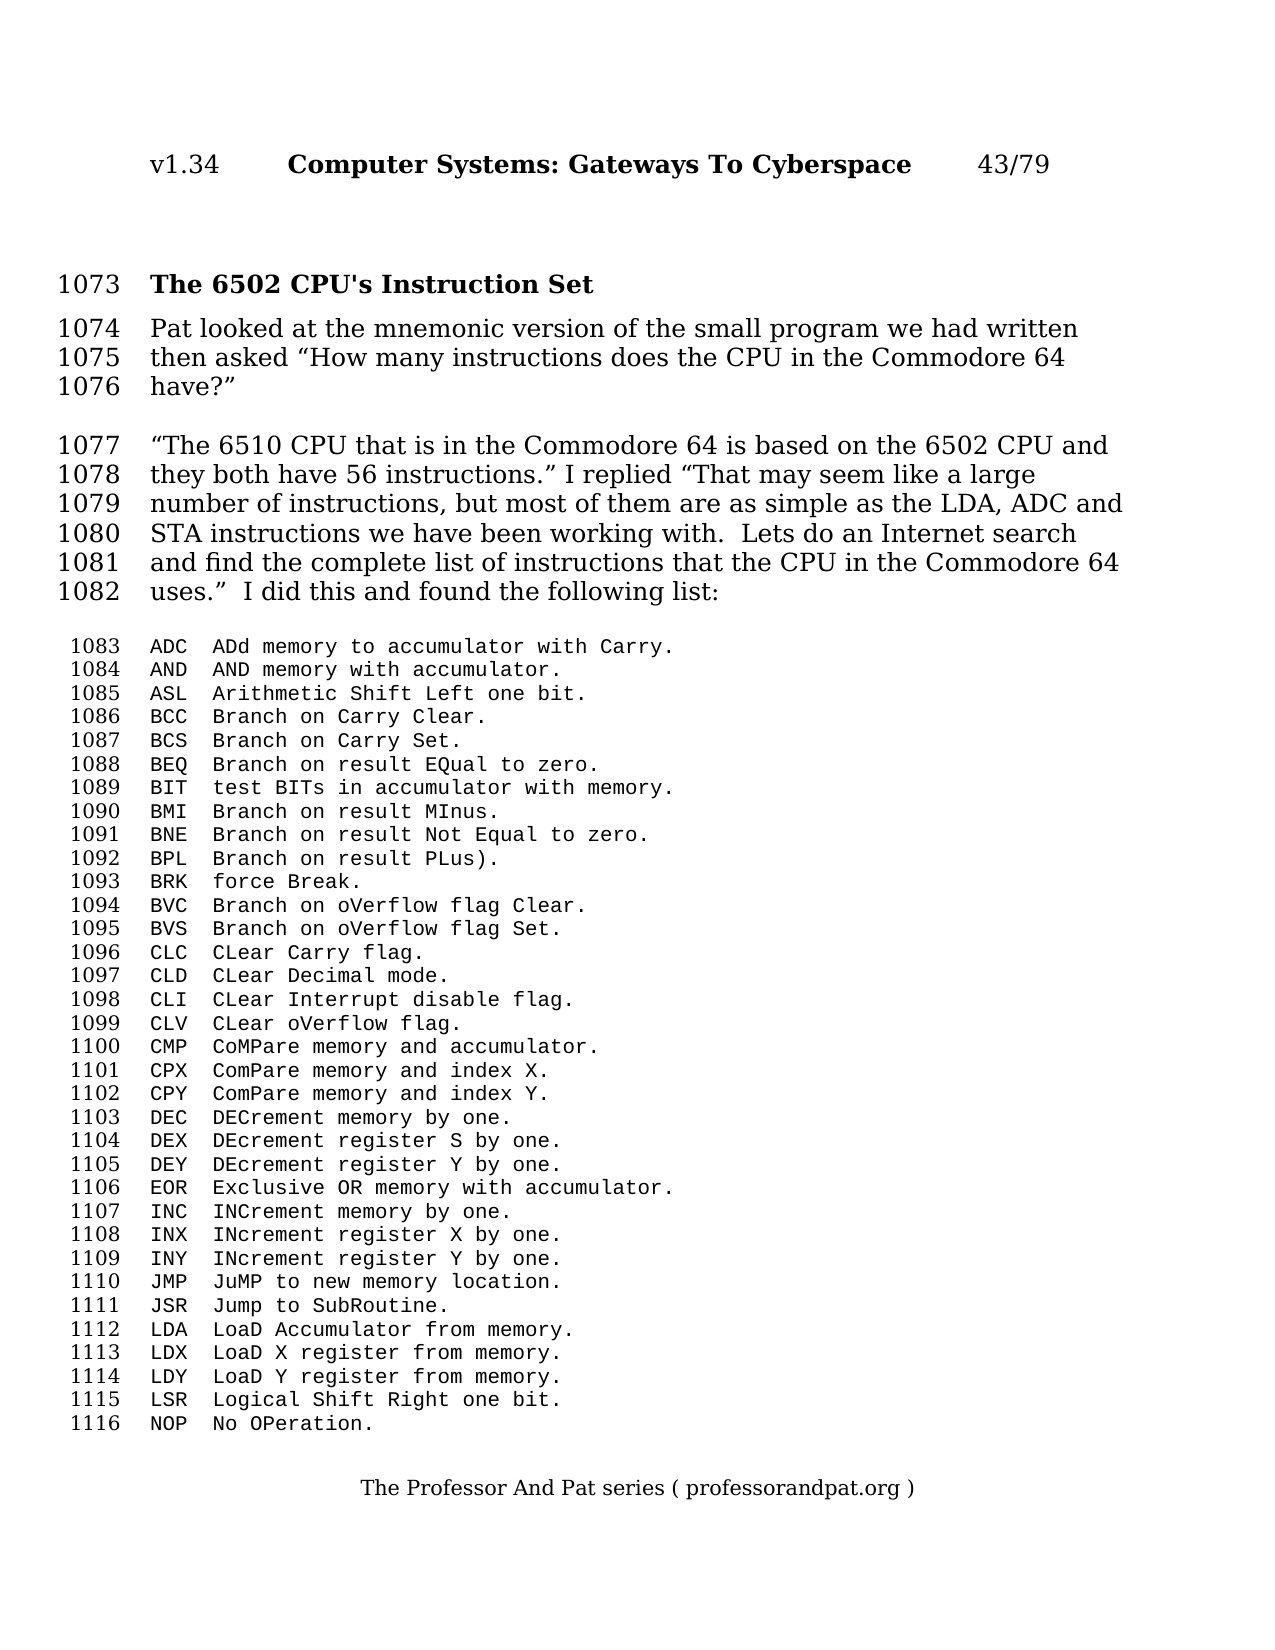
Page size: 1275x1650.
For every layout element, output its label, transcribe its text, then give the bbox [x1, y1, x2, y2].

text DEX DEcrement register S by one. [150, 1130, 1125, 1154]
text INX INcrement register X by one. [150, 1224, 1125, 1248]
text CPX ComPare memory and index X. [150, 1060, 1125, 1083]
text DEC DECrement memory by one. [150, 1107, 1125, 1130]
text LDY LoaD Y register from memory. [150, 1366, 1125, 1389]
text JSR Jump to SubRoutine. [150, 1295, 1125, 1319]
text BIT test BITs in accumulator with memory. [150, 777, 1125, 801]
text CPY ComPare memory and index Y. [150, 1083, 1125, 1107]
text AND AND memory with accumulator. [150, 659, 1125, 683]
text CLC CLear Carry flag. [150, 942, 1125, 966]
text BVC Branch on oVerflow flag Clear. [150, 895, 1125, 918]
text DEY DEcrement register Y by one. [150, 1154, 1125, 1177]
text NOP No OPeration. [150, 1413, 1125, 1436]
text INY INcrement register Y by one. [150, 1248, 1125, 1272]
text CLV CLear oVerflow flag. [150, 1013, 1125, 1036]
text BCC Branch on Carry Clear. [150, 707, 1125, 730]
text Pat looked at the mnemonic version of the small program we had written then asked “How many instructions does the CPU in the Commodore 64 have?” [150, 314, 1125, 402]
text BCS Branch on Carry Set. [150, 730, 1125, 754]
text “The 6510 CPU that is in the Commodore 64 is based on the 6502 CPU and they both have 56 instructions.” I replied “That may seem like a large number of instructions, but most of them are as simple as the LDA, ADC and STA instructions we have been working with. Lets do an Internet search and find the complete list of instructions that the CPU in the Commodore 64 uses.” I did this and found the following list: [150, 431, 1125, 607]
subtitle The 6502 CPU's Instruction Set [150, 269, 1125, 299]
text BMI Branch on result MInus. [150, 801, 1125, 824]
text BNE Branch on result Not Equal to zero. [150, 824, 1125, 848]
text BRK force Break. [150, 871, 1125, 895]
text LSR Logical Shift Right one bit. [150, 1389, 1125, 1413]
text CLD CLear Decimal mode. [150, 966, 1125, 989]
text ASL Arithmetic Shift Left one bit. [150, 683, 1125, 707]
text CLI CLear Interrupt disable flag. [150, 989, 1125, 1013]
text INC INCrement memory by one. [150, 1201, 1125, 1224]
text JMP JuMP to new memory location. [150, 1272, 1125, 1295]
text LDX LoaD X register from memory. [150, 1342, 1125, 1366]
text BEQ Branch on result EQual to zero. [150, 754, 1125, 777]
text EOR Exclusive OR memory with accumulator. [150, 1177, 1125, 1201]
text CMP CoMPare memory and accumulator. [150, 1036, 1125, 1060]
text BPL Branch on result PLus). [150, 848, 1125, 871]
text LDA LoaD Accumulator from memory. [150, 1319, 1125, 1342]
text ADC ADd memory to accumulator with Carry. [150, 636, 1125, 659]
text BVS Branch on oVerflow flag Set. [150, 918, 1125, 942]
